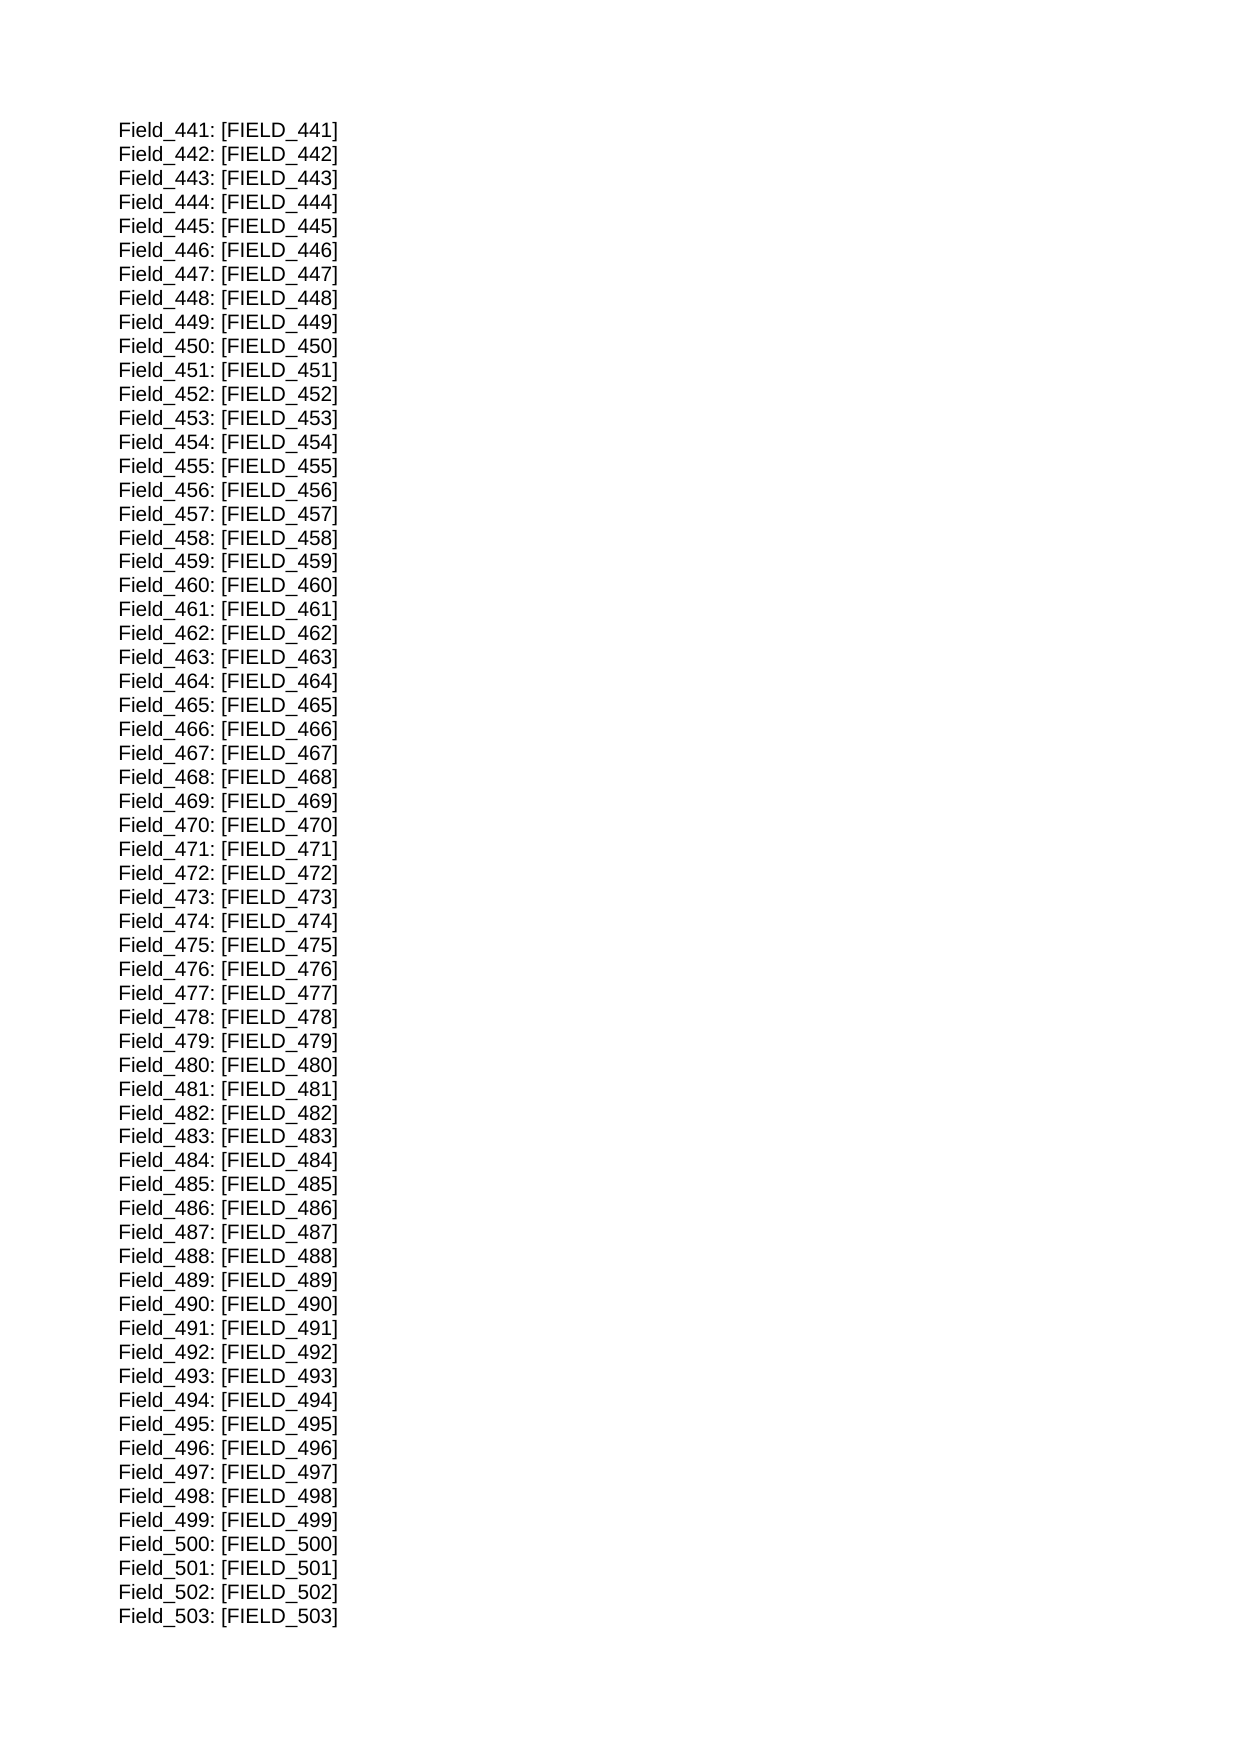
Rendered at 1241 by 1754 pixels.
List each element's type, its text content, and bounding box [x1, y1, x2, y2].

text Field_469: [FIELD_469] [118, 789, 1122, 813]
text Field_456: [FIELD_456] [118, 477, 1122, 501]
text Field_503: [FIELD_503] [118, 1603, 1122, 1627]
text Field_497: [FIELD_497] [118, 1460, 1122, 1484]
text Field_467: [FIELD_467] [118, 741, 1122, 765]
text Field_485: [FIELD_485] [118, 1172, 1122, 1196]
text Field_455: [FIELD_455] [118, 453, 1122, 477]
text Field_477: [FIELD_477] [118, 981, 1122, 1004]
text Field_494: [FIELD_494] [118, 1388, 1122, 1412]
text Field_493: [FIELD_493] [118, 1364, 1122, 1388]
text Field_462: [FIELD_462] [118, 621, 1122, 645]
text Field_448: [FIELD_448] [118, 286, 1122, 310]
text Field_450: [FIELD_450] [118, 334, 1122, 358]
text Field_465: [FIELD_465] [118, 693, 1122, 717]
text Field_496: [FIELD_496] [118, 1436, 1122, 1460]
text Field_489: [FIELD_489] [118, 1268, 1122, 1292]
text Field_492: [FIELD_492] [118, 1340, 1122, 1364]
text Field_473: [FIELD_473] [118, 885, 1122, 909]
text Field_470: [FIELD_470] [118, 813, 1122, 837]
text Field_481: [FIELD_481] [118, 1076, 1122, 1100]
text Field_482: [FIELD_482] [118, 1100, 1122, 1124]
text Field_495: [FIELD_495] [118, 1412, 1122, 1436]
text Field_491: [FIELD_491] [118, 1316, 1122, 1340]
text Field_460: [FIELD_460] [118, 573, 1122, 597]
text Field_484: [FIELD_484] [118, 1148, 1122, 1172]
text Field_471: [FIELD_471] [118, 837, 1122, 861]
text Field_499: [FIELD_499] [118, 1508, 1122, 1532]
text Field_475: [FIELD_475] [118, 933, 1122, 957]
text Field_443: [FIELD_443] [118, 166, 1122, 190]
text Field_474: [FIELD_474] [118, 909, 1122, 933]
text Field_447: [FIELD_447] [118, 262, 1122, 286]
text Field_501: [FIELD_501] [118, 1556, 1122, 1579]
text Field_472: [FIELD_472] [118, 861, 1122, 885]
text Field_463: [FIELD_463] [118, 645, 1122, 669]
text Field_446: [FIELD_446] [118, 238, 1122, 262]
text Field_445: [FIELD_445] [118, 214, 1122, 238]
text Field_476: [FIELD_476] [118, 957, 1122, 981]
text Field_459: [FIELD_459] [118, 549, 1122, 573]
text Field_441: [FIELD_441] [118, 118, 1122, 142]
text Field_490: [FIELD_490] [118, 1292, 1122, 1316]
text Field_498: [FIELD_498] [118, 1484, 1122, 1508]
text Field_442: [FIELD_442] [118, 142, 1122, 166]
text Field_483: [FIELD_483] [118, 1124, 1122, 1148]
text Field_461: [FIELD_461] [118, 597, 1122, 621]
text Field_487: [FIELD_487] [118, 1220, 1122, 1244]
text Field_479: [FIELD_479] [118, 1028, 1122, 1052]
text Field_488: [FIELD_488] [118, 1244, 1122, 1268]
text Field_486: [FIELD_486] [118, 1196, 1122, 1220]
text Field_457: [FIELD_457] [118, 501, 1122, 525]
text Field_444: [FIELD_444] [118, 190, 1122, 214]
text Field_464: [FIELD_464] [118, 669, 1122, 693]
text Field_454: [FIELD_454] [118, 429, 1122, 453]
text Field_451: [FIELD_451] [118, 358, 1122, 382]
text Field_478: [FIELD_478] [118, 1004, 1122, 1028]
text Field_468: [FIELD_468] [118, 765, 1122, 789]
text Field_500: [FIELD_500] [118, 1532, 1122, 1556]
text Field_449: [FIELD_449] [118, 310, 1122, 334]
text Field_466: [FIELD_466] [118, 717, 1122, 741]
text Field_502: [FIELD_502] [118, 1579, 1122, 1603]
text Field_480: [FIELD_480] [118, 1052, 1122, 1076]
text Field_458: [FIELD_458] [118, 525, 1122, 549]
text Field_453: [FIELD_453] [118, 406, 1122, 429]
text Field_452: [FIELD_452] [118, 382, 1122, 406]
